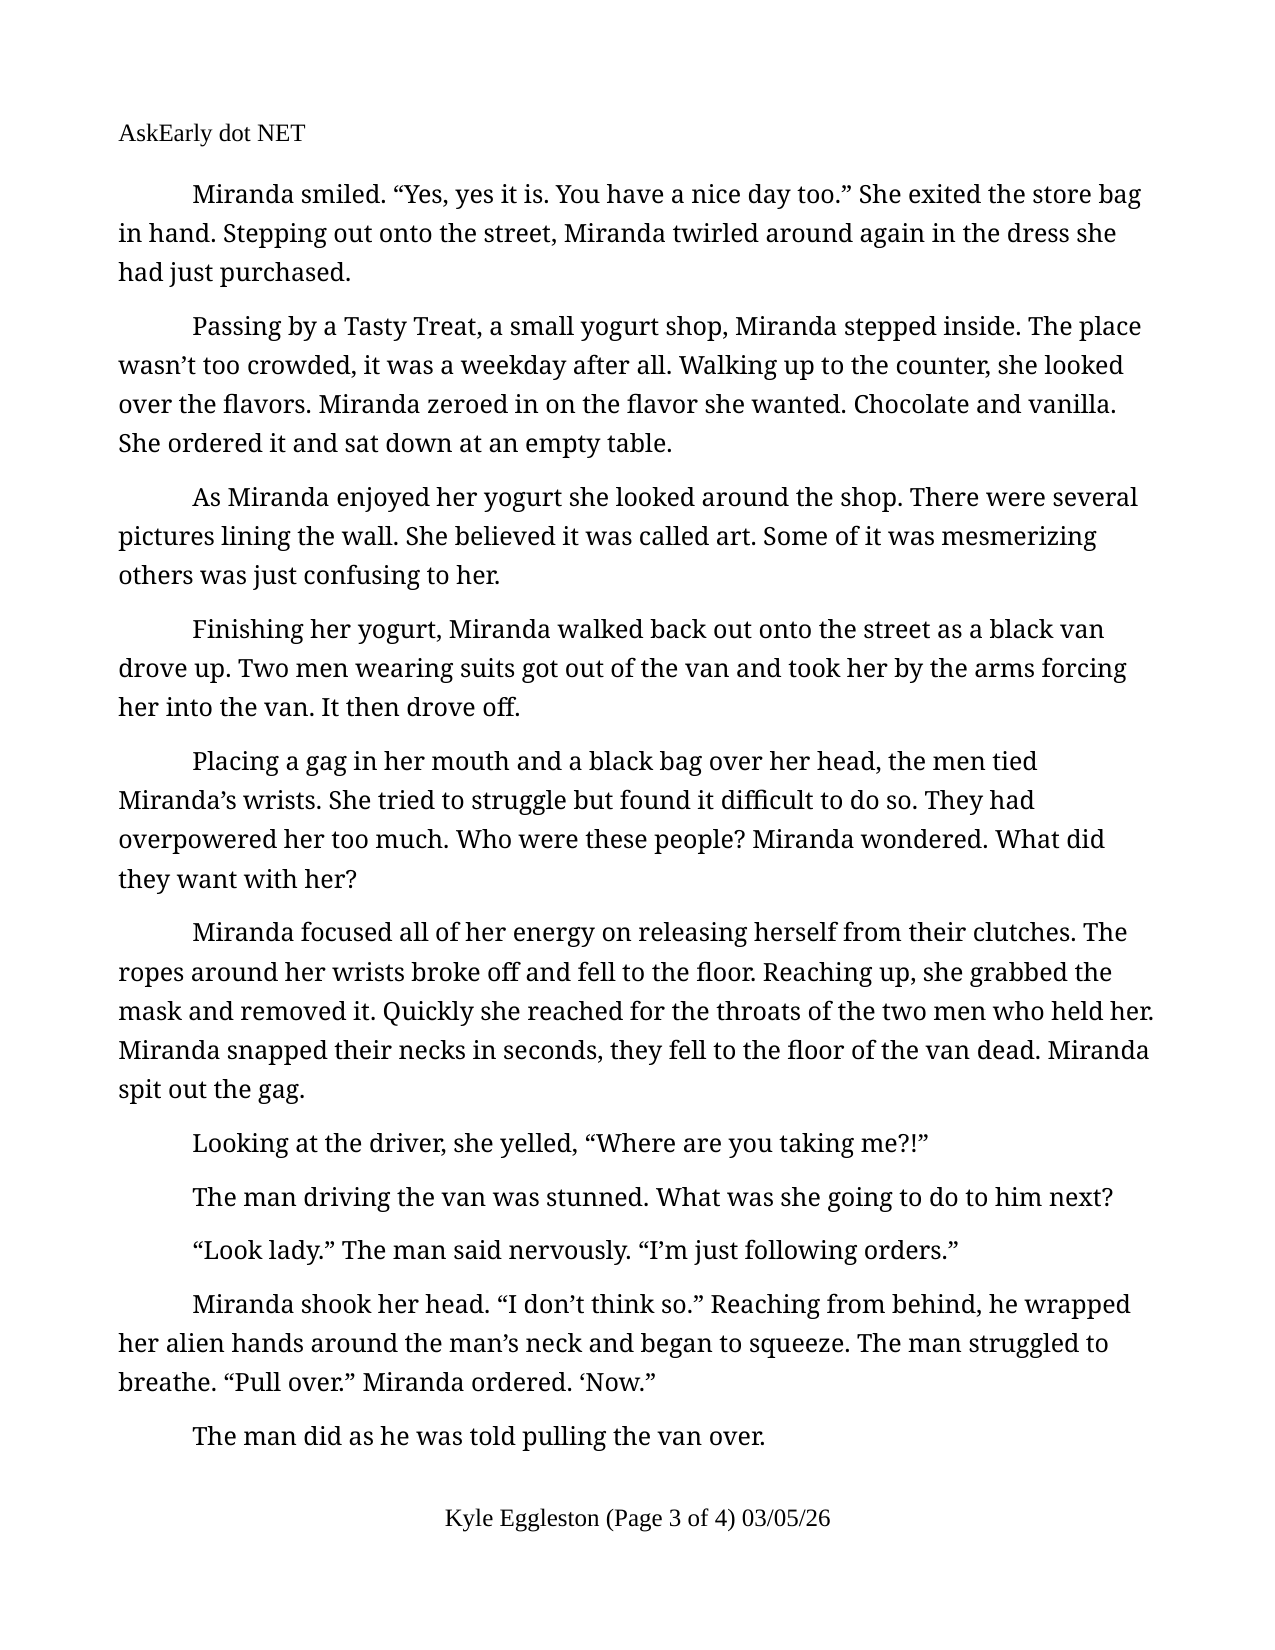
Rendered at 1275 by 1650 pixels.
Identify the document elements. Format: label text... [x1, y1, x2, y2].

text Miranda shook her head. “I don’t think so.” Reaching from behind, he wrapped her alien hands around the man’s neck and began to squeeze. The man struggled to breathe. “Pull over.” Miranda ordered. ‘Now.” [118, 1287, 1157, 1399]
text Finishing her yogurt, Miranda walked back out onto the street as a black van drove up. Two men wearing suits got out of the van and took her by the arms forcing her into the van. It then drove off. [118, 612, 1157, 724]
text As Miranda enjoyed her yogurt she looked around the shop. There were several pictures lining the wall. She believed it was called art. Some of it was mesmerizing others was just confusing to her. [118, 480, 1157, 592]
text Looking at the driver, she yelled, “Where are you taking me?!” [118, 1126, 1157, 1159]
text “Look lady.” The man said nervously. “I’m just following orders.” [118, 1233, 1157, 1267]
text Placing a gag in her mouth and a black bag over her head, the men tied Miranda’s wrists. She tried to struggle but found it difficult to do so. They had overpowered her too much. Who were these people? Miranda wondered. What did they want with her? [118, 744, 1157, 895]
text The man driving the van was stunned. What was she going to do to him next? [118, 1179, 1157, 1213]
text Miranda focused all of her energy on releasing herself from their clutches. The ropes around her wrists broke off and fell to the floor. Reaching up, she grabbed the mask and removed it. Quickly she reached for the throats of the two men who held her. Miranda snapped their necks in seconds, they fell to the floor of the van dead. Miranda spit out the gag. [118, 915, 1157, 1106]
text Miranda smiled. “Yes, yes it is. You have a nice day too.” She exited the store bag in hand. Stepping out onto the street, Miranda twirled around again in the dress she had just purchased. [118, 176, 1157, 289]
text The man did as he was told pulling the van over. [118, 1419, 1157, 1453]
text Passing by a Tasty Treat, a small yogurt shop, Miranda stepped inside. The place wasn’t too crowded, it was a weekday after all. Walking up to the counter, she looked over the flavors. Miranda zeroed in on the flavor she wanted. Chocolate and vanilla. She ordered it and sat down at an empty table. [118, 308, 1157, 460]
